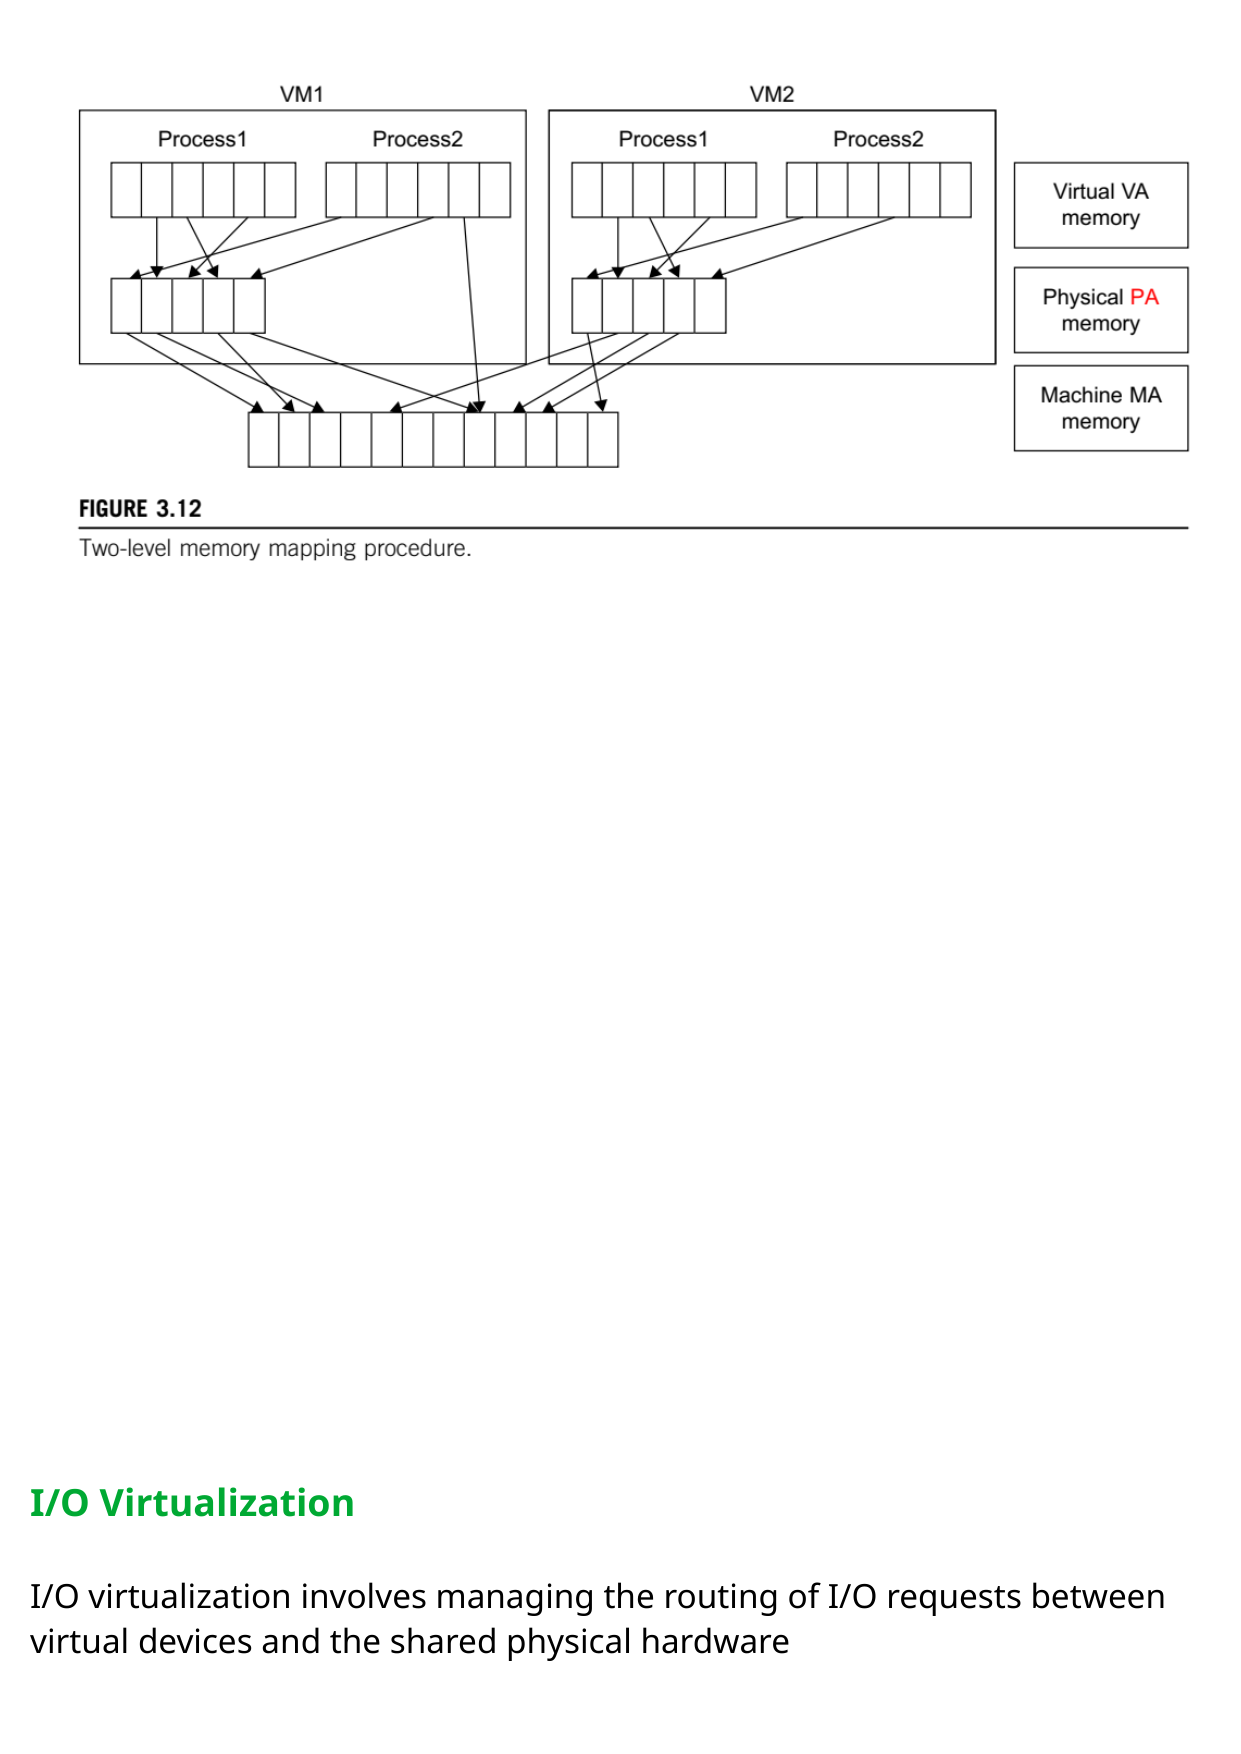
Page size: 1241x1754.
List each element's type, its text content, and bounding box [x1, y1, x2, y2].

subtitle I/O Virtualization [30, 1476, 1211, 1527]
picture [30, 67, 1211, 568]
subtitle I/O virtualization involves managing the routing of I/O requests between virtual devices and the shared physical hardware [30, 1573, 1211, 1663]
